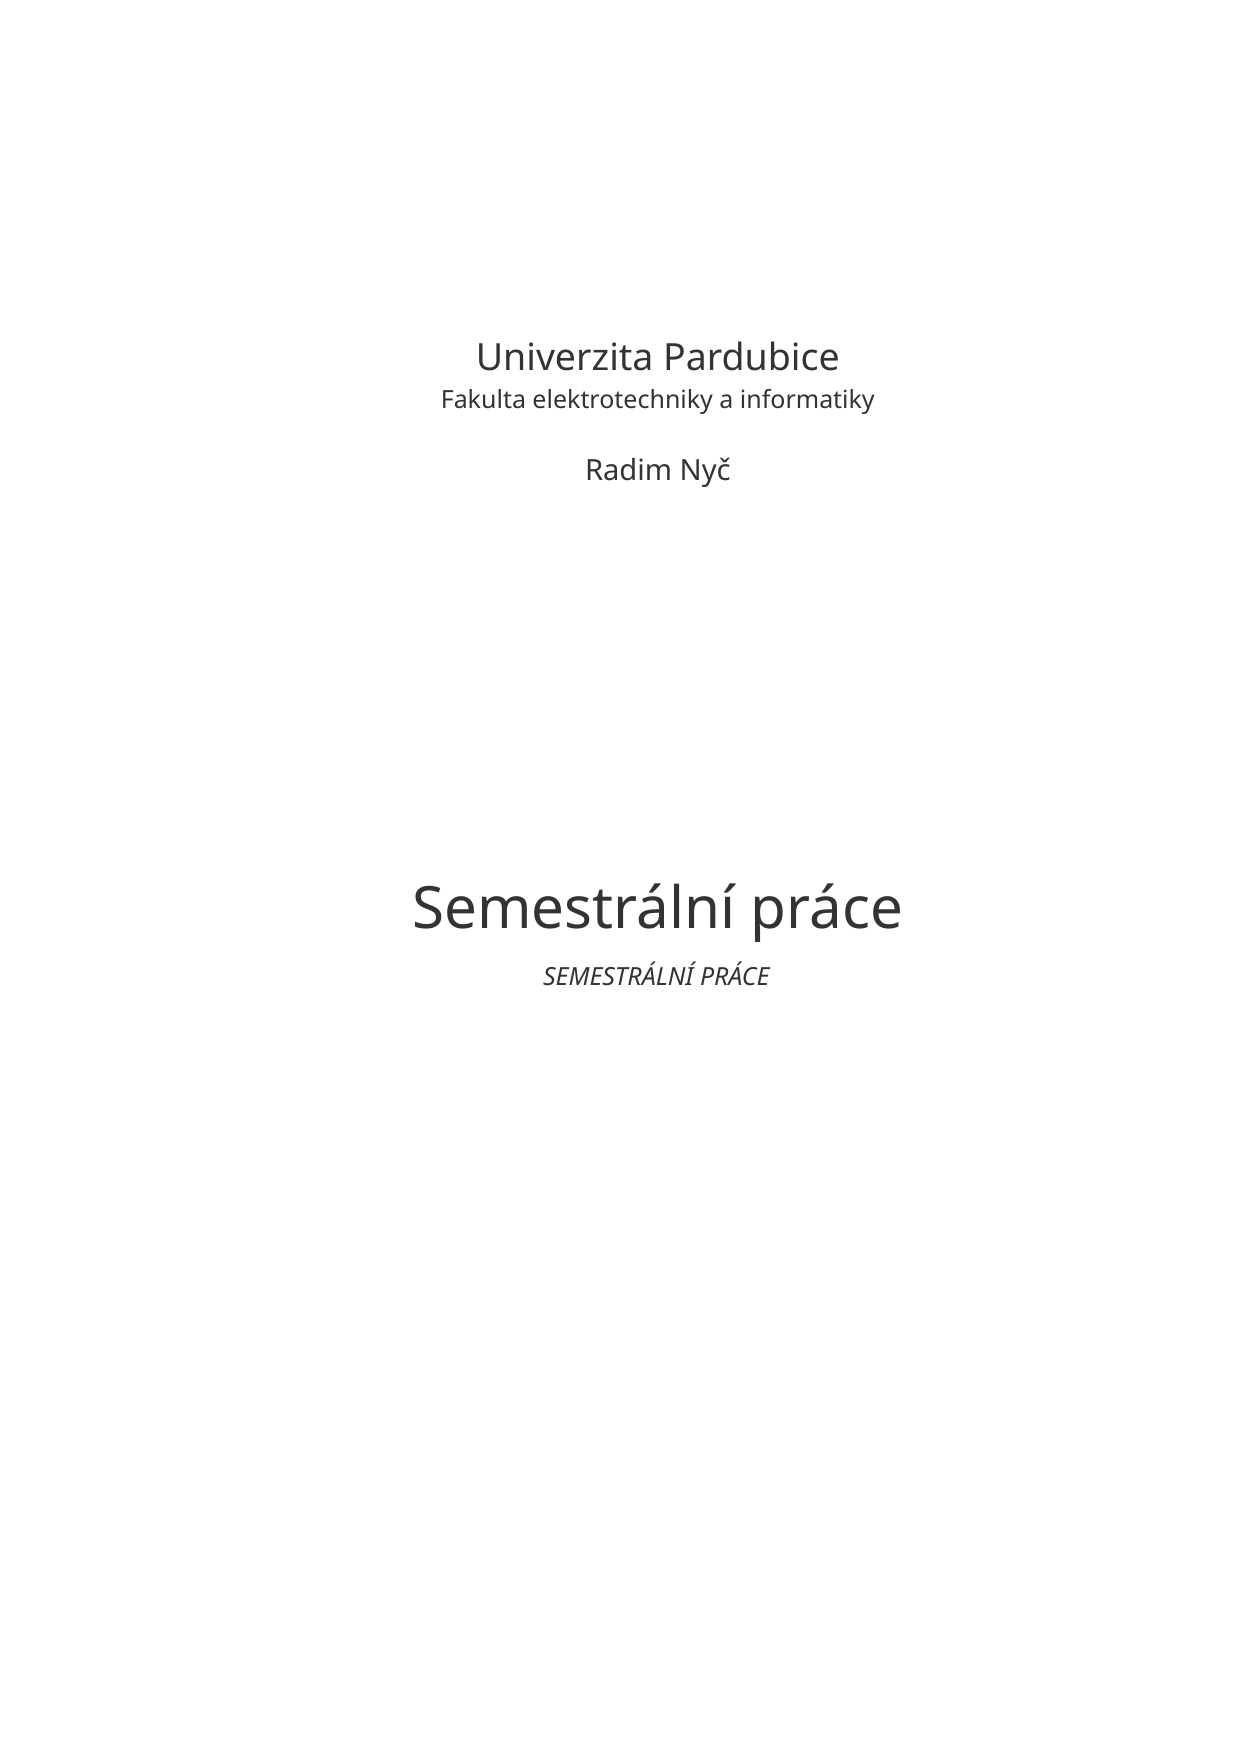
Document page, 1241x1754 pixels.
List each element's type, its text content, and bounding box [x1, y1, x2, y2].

text Fakulta elektrotechniky a informatiky [225, 381, 1090, 415]
text Radim Nyč [225, 449, 1090, 489]
text Univerzita Pardubice [225, 330, 1090, 381]
subtitle Semestrální práce [225, 866, 1090, 946]
text SEMESTRÁLNÍ PRÁCE [225, 958, 1090, 992]
